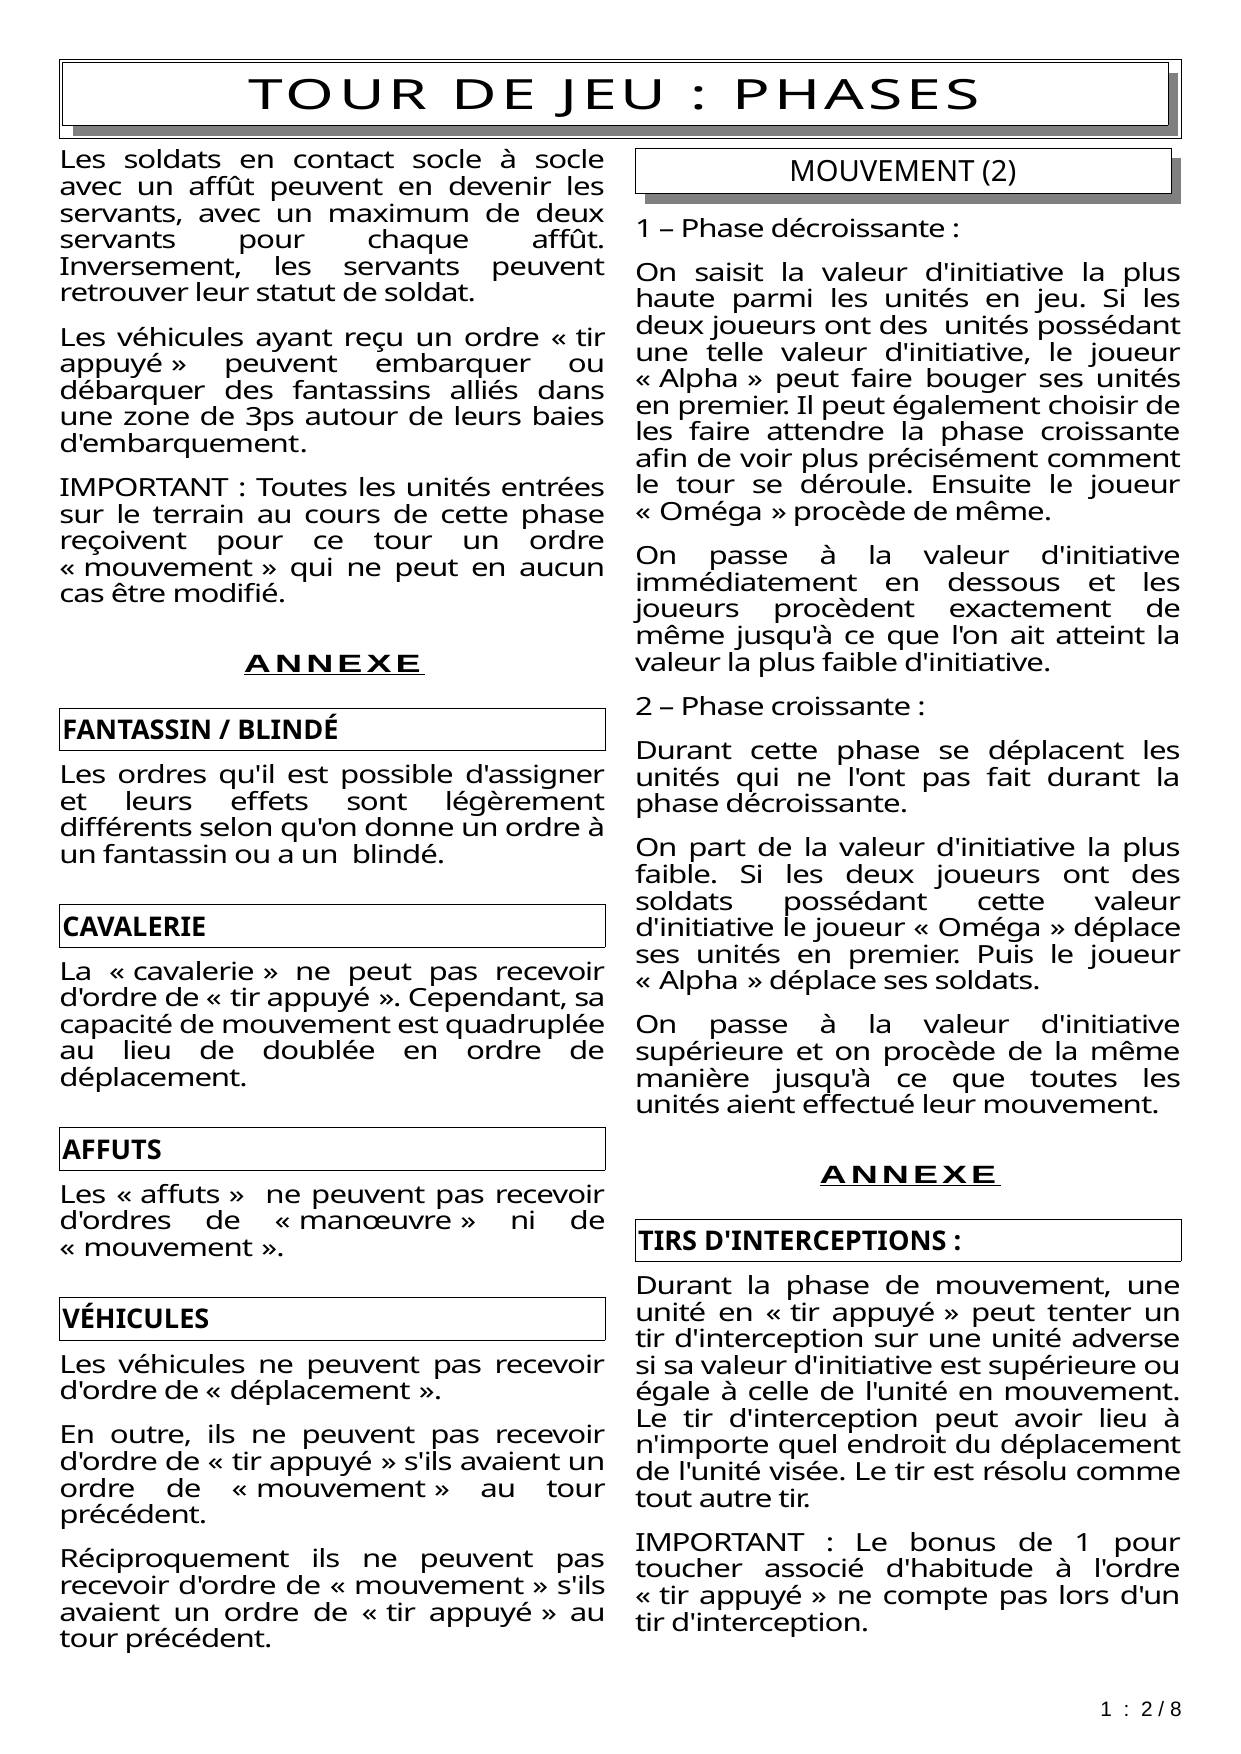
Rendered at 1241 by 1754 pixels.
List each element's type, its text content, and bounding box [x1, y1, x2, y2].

text En outre, ils ne peuvent pas recevoir d'ordre de « tir appuyé » s'ils avaient un ordre de « mouvement » au tour précédent. [59, 1423, 605, 1529]
text Les soldats en contact socle à socle avec un affût peuvent en devenir les servants, avec un maximum de deux servants pour chaque affût. Inversement, les servants peuvent retrouver leur statut de soldat. [59, 148, 605, 307]
title Fantassin / Blindé [60, 709, 605, 750]
text 1 – Phase décroissante : [635, 216, 1181, 242]
text Durant la phase de mouvement, une unité en « tir appuyé » peut tenter un tir d'interception sur une unité adverse si sa valeur d'initiative est supérieure ou égale à celle de l'unité en mouvement. Le tir d'interception peut avoir lieu à n'importe quel endroit du déplacement de l'unité visée. Le tir est résolu comme tout autre tir. [635, 1273, 1181, 1512]
text Les « affuts » ne peuvent pas recevoir d'ordres de « manœuvre » ni de « mouvement ». [59, 1182, 605, 1262]
text IMPORTANT : Toutes les unités entrées sur le terrain au cours de cette phase reçoivent pour ce tour un ordre « mouvement » qui ne peut en aucun cas être modifié. [59, 475, 605, 608]
text Les véhicules ne peuvent pas recevoir d'ordre de « déplacement ». [59, 1352, 605, 1405]
title Tirs d'interceptions : [636, 1220, 1181, 1261]
text On passe à la valeur d'initiative supérieure et on procède de la même manière jusqu'à ce que toutes les unités aient effectué leur mouvement. [635, 1013, 1181, 1119]
title Annexe [635, 1160, 1181, 1189]
text La « cavalerie » ne peut pas recevoir d'ordre de « tir appuyé ». Cependant, sa capacité de mouvement est quadruplée au lieu de doublée en ordre de déplacement. [59, 959, 605, 1092]
text Les ordres qu'il est possible d'assigner et leurs effets sont légèrement différents selon qu'on donne un ordre à un fantassin ou a un blindé. [59, 762, 605, 869]
title cavalerie [60, 905, 605, 947]
title véhicules [60, 1298, 605, 1340]
title affuts [60, 1128, 605, 1170]
text Réciproquement ils ne peuvent pas recevoir d'ordre de « mouvement » s'ils avaient un ordre de « tir appuyé » au tour précédent. [59, 1547, 605, 1653]
text Les véhicules ayant reçu un ordre « tir appuyé » peuvent embarquer ou débarquer des fantassins alliés dans une zone de 3ps autour de leurs baies d'embarquement. [59, 325, 605, 457]
text IMPORTANT : Le bonus de 1 pour toucher associé d'habitude à l'ordre « tir appuyé » ne compte pas lors d'un tir d'interception. [635, 1530, 1181, 1636]
text 2 – Phase croissante : [635, 694, 1181, 721]
text On saisit la valeur d'initiative la plus haute parmi les unités en jeu. Si les deux joueurs ont des unités possédant une telle valeur d'initiative, le joueur « Alpha » peut faire bouger ses unités en premier. Il peut également choisir de les faire attendre la phase croissante afin de voir plus précisément comment le tour se déroule. Ensuite le joueur « Oméga » procède de même. [635, 260, 1181, 526]
text On part de la valeur d'initiative la plus faible. Si les deux joueurs ont des soldats possédant cette valeur d'initiative le joueur « Oméga » déplace ses unités en premier. Puis le joueur « Alpha » déplace ses soldats. [635, 836, 1181, 995]
title Mouvement (2) [636, 149, 1171, 193]
text On passe à la valeur d'initiative immédiatement en dessous et les joueurs procèdent exactement de même jusqu'à ce que l'on ait atteint la valeur la plus faible d'initiative. [635, 543, 1181, 676]
text Durant cette phase se déplacent les unités qui ne l'ont pas fait durant la phase décroissante. [635, 738, 1181, 818]
title Annexe [59, 649, 605, 678]
